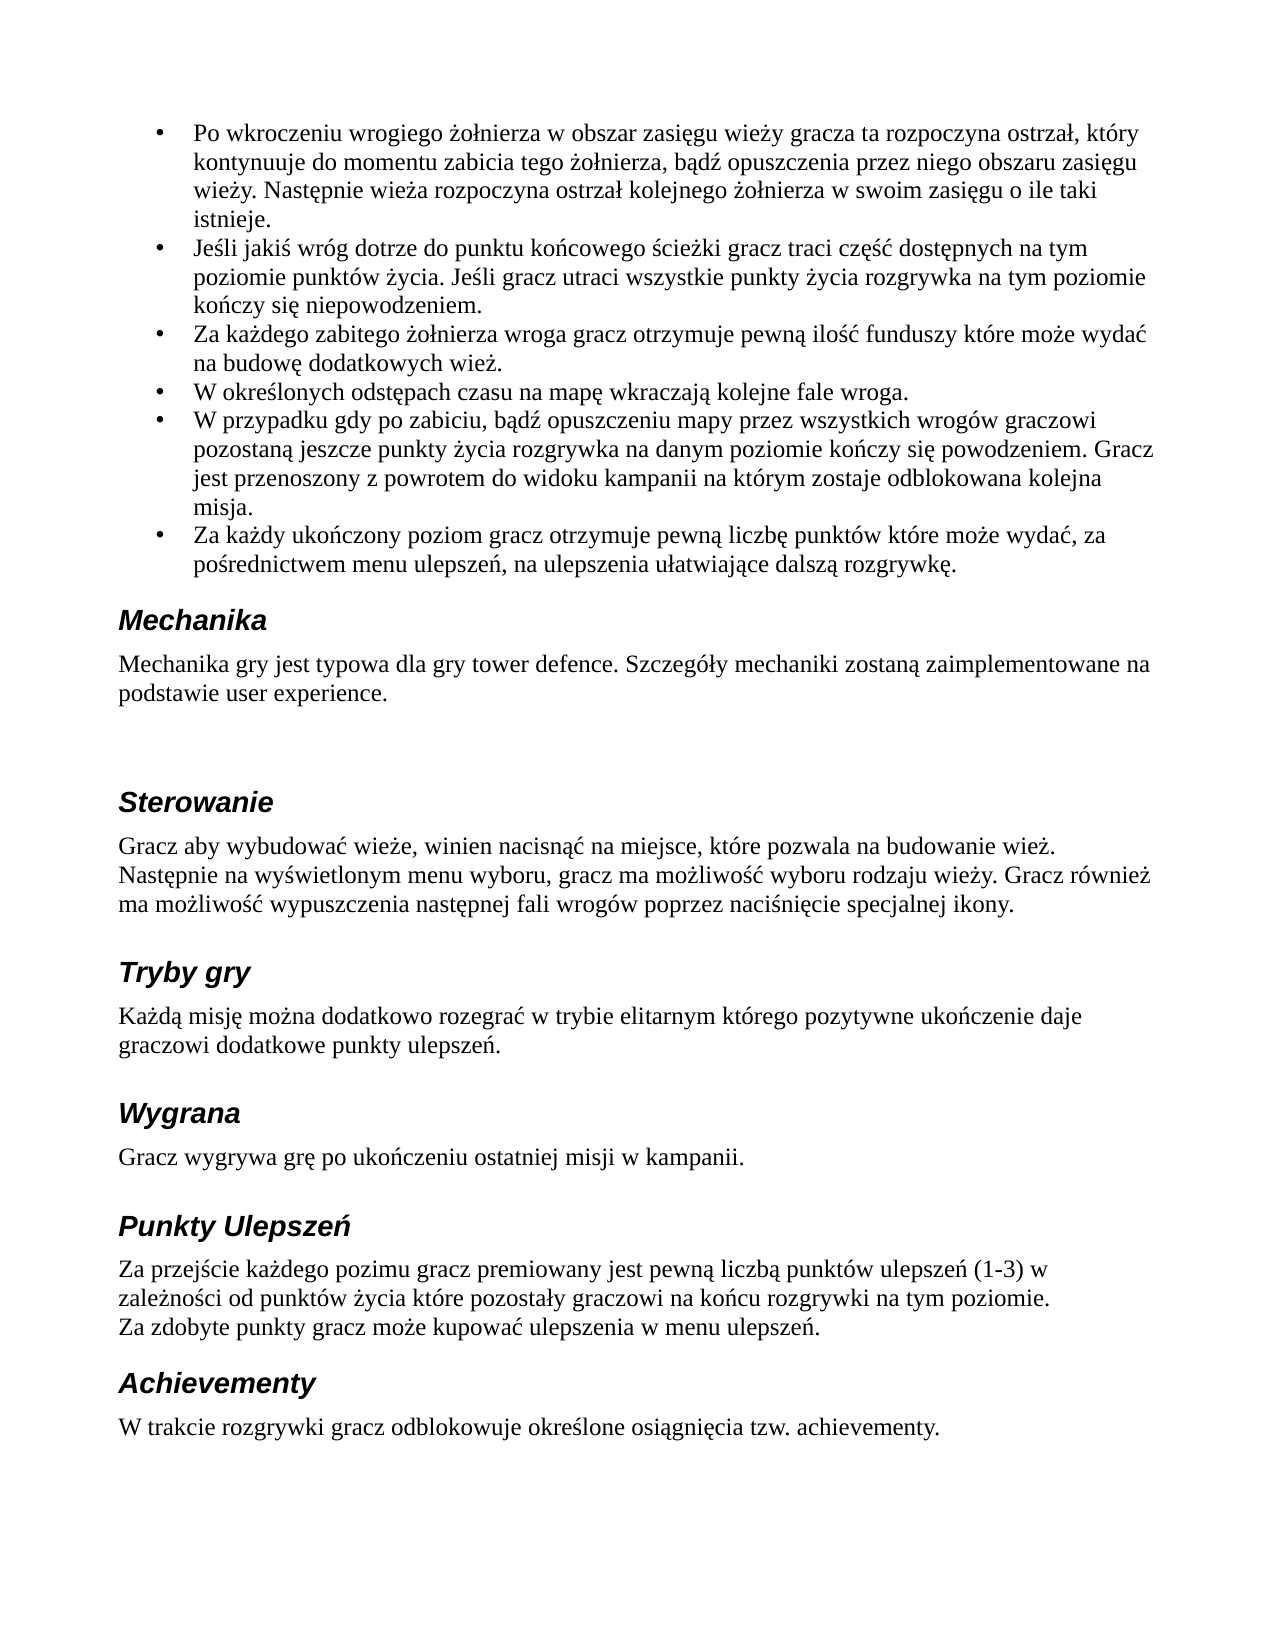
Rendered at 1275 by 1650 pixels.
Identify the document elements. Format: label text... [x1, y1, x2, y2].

subtitle Punkty Ulepszeń [118, 1208, 1157, 1242]
subtitle Mechanika [118, 603, 1157, 637]
text Gracz wygrywa grę po ukończeniu ostatniej misji w kampanii. [118, 1142, 1157, 1171]
subtitle Tryby gry [118, 955, 1157, 989]
list W przypadku gdy po zabiciu, bądź opuszczeniu mapy przez wszystkich wrogów graczowi pozostaną jeszcze punkty życia rozgrywka na danym poziomie kończy się powodzeniem. Gracz jest przenoszony z powrotem do widoku kampanii na którym zostaje odblokowana kolejna misja. [156, 406, 1157, 521]
text Za zdobyte punkty gracz może kupować ulepszenia w menu ulepszeń. [118, 1312, 1157, 1341]
subtitle Achievementy [118, 1366, 1157, 1399]
list Za każdy ukończony poziom gracz otrzymuje pewną liczbę punktów które może wydać, za pośrednictwem menu ulepszeń, na ulepszenia ułatwiające dalszą rozgrywkę. [156, 521, 1157, 578]
list Za każdego zabitego żołnierza wroga gracz otrzymuje pewną ilość funduszy które może wydać na budowę dodatkowych wież. [156, 319, 1157, 377]
text Mechanika gry jest typowa dla gry tower defence. Szczegóły mechaniki zostaną zaimplementowane na podstawie user experience. [118, 649, 1157, 707]
text Każdą misję można dodatkowo rozegrać w trybie elitarnym którego pozytywne ukończenie daje graczowi dodatkowe punkty ulepszeń. [118, 1001, 1157, 1059]
subtitle Wygrana [118, 1096, 1157, 1130]
text Za przejście każdego pozimu gracz premiowany jest pewną liczbą punktów ulepszeń (1-3) w zależności od punktów życia które pozostały graczowi na końcu rozgrywki na tym poziomie. [118, 1254, 1157, 1312]
subtitle Sterowanie [118, 785, 1157, 819]
list W określonych odstępach czasu na mapę wkraczają kolejne fale wroga. [156, 377, 1157, 406]
list Jeśli jakiś wróg dotrze do punktu końcowego ścieżki gracz traci część dostępnych na tym poziomie punktów życia. Jeśli gracz utraci wszystkie punkty życia rozgrywka na tym poziomie kończy się niepowodzeniem. [156, 233, 1157, 319]
text Gracz aby wybudować wieże, winien nacisnąć na miejsce, które pozwala na budowanie wież. Następnie na wyświetlonym menu wyboru, gracz ma możliwość wyboru rodzaju wieży. Gracz również ma możliwość wypuszczenia następnej fali wrogów poprzez naciśnięcie specjalnej ikony. [118, 831, 1157, 918]
list Po wkroczeniu wrogiego żołnierza w obszar zasięgu wieży gracza ta rozpoczyna ostrzał, który kontynuuje do momentu zabicia tego żołnierza, bądź opuszczenia przez niego obszaru zasięgu wieży. Następnie wieża rozpoczyna ostrzał kolejnego żołnierza w swoim zasięgu o ile taki istnieje. [156, 118, 1157, 233]
text W trakcie rozgrywki gracz odblokowuje określone osiągnięcia tzw. achievementy. [118, 1412, 1157, 1441]
